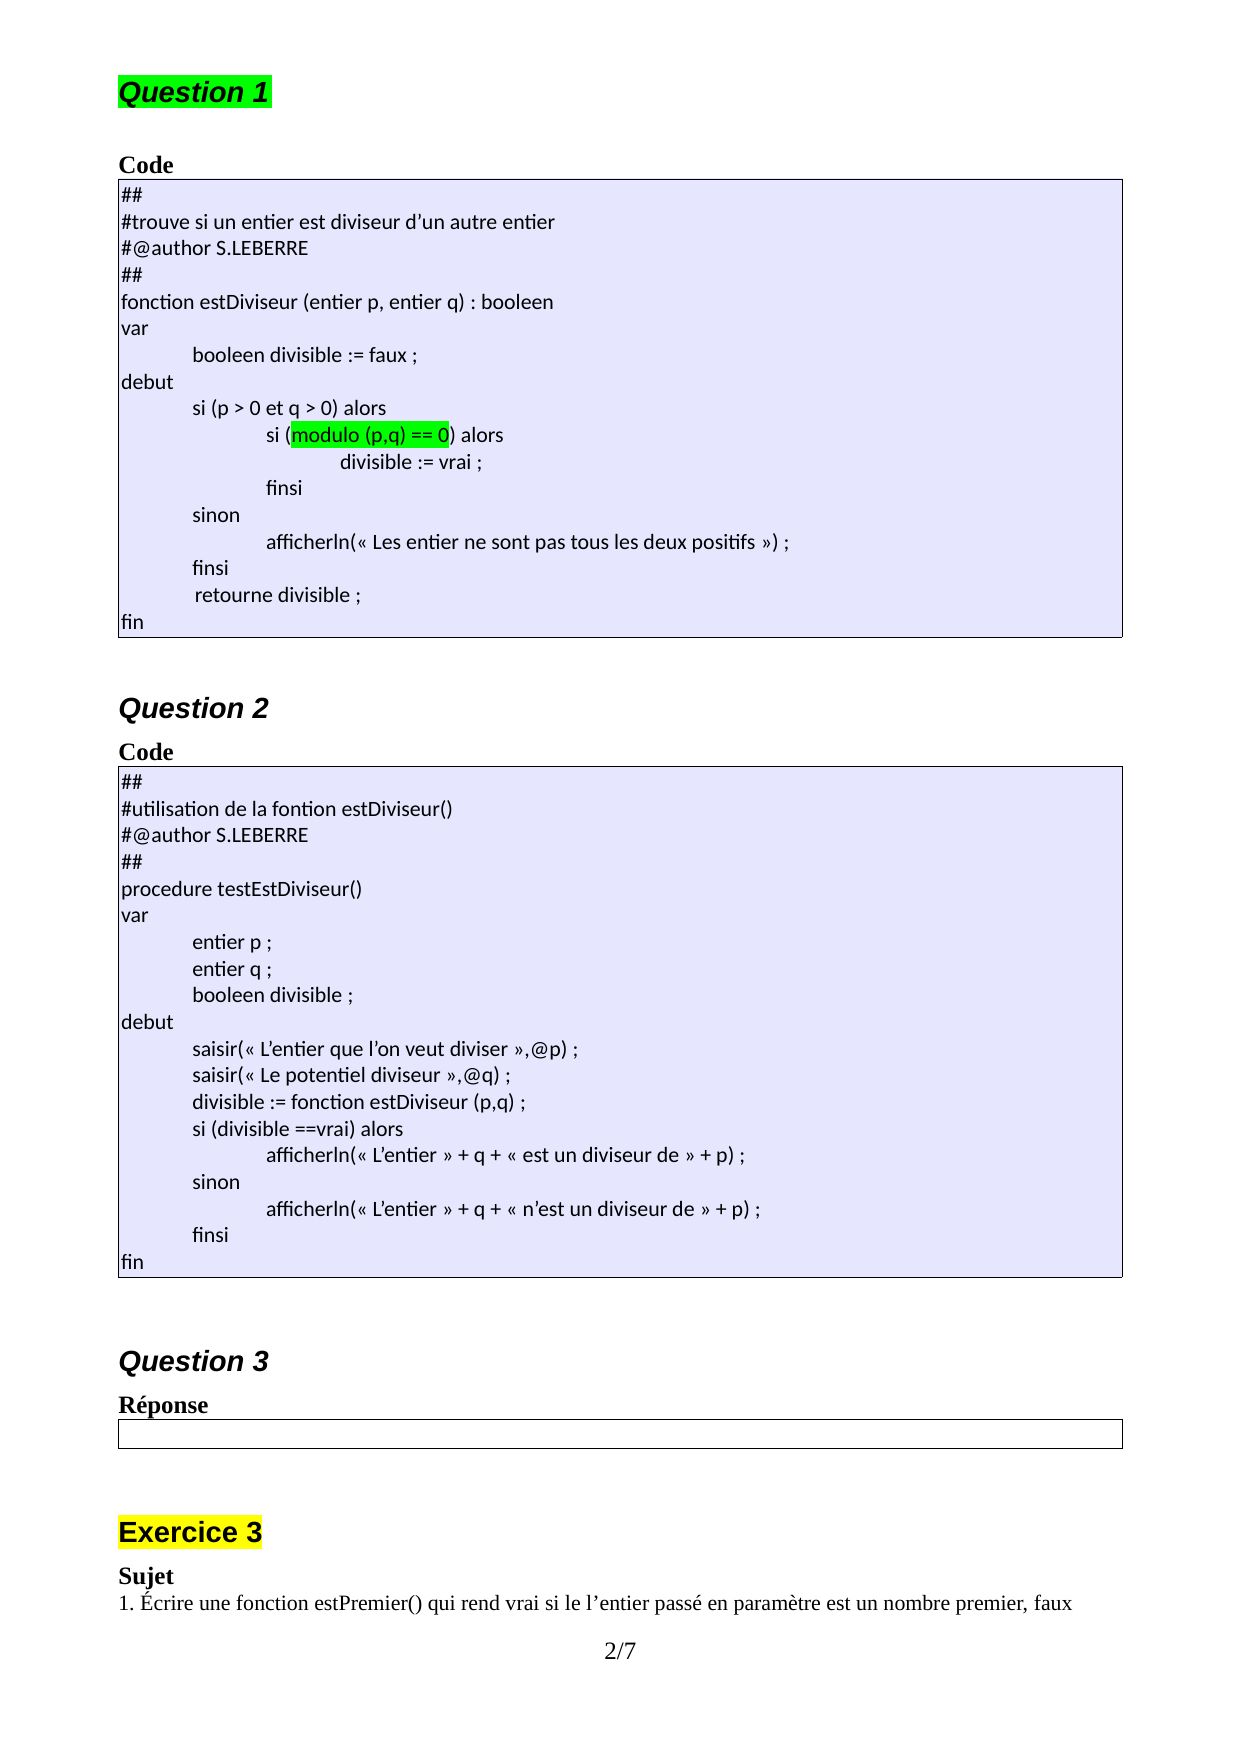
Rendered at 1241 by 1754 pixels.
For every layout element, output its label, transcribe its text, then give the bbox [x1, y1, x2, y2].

text Sujet [118, 1561, 1122, 1590]
text saisir(« Le potentiel diviseur »,@q) ; [119, 1059, 1122, 1086]
subtitle Exercice 3 [118, 1515, 1122, 1549]
text ## [119, 846, 1122, 872]
text entier q ; [119, 952, 1122, 979]
text divisible := fonction estDiviseur (p,q) ; [119, 1086, 1122, 1112]
text fonction estDiviseur (entier p, entier q) : booleen [119, 285, 1122, 312]
text afficherln(« Les entier ne sont pas tous les deux positifs ») ; [119, 525, 1122, 552]
text fin [119, 605, 1122, 637]
text ## [119, 767, 1122, 792]
text retourne divisible ; [119, 578, 1122, 605]
text entier p ; [119, 926, 1122, 952]
text booleen divisible := faux ; [119, 338, 1122, 365]
text si (p > 0 et q > 0) alors [119, 392, 1122, 418]
text debut [119, 365, 1122, 392]
text saisir(« L’entier que l’on veut diviser »,@p) ; [119, 1032, 1122, 1059]
text Code [118, 737, 1122, 766]
text divisible := vrai ; [119, 445, 1122, 472]
text afficherln(« L’entier » + q + « est un diviseur de » + p) ; [119, 1139, 1122, 1166]
subtitle Question 3 [118, 1344, 1122, 1377]
text si (modulo (p,q) == 0) alors [119, 418, 1122, 445]
text sinon [119, 1166, 1122, 1192]
text debut [119, 1006, 1122, 1032]
text #@author S.LEBERRE [119, 819, 1122, 846]
text finsi [119, 472, 1122, 498]
text ## [119, 258, 1122, 285]
text Réponse [118, 1390, 1122, 1418]
text #@author S.LEBERRE [119, 232, 1122, 258]
text finsi [119, 1219, 1122, 1246]
text ## [119, 180, 1122, 205]
text finsi [119, 552, 1122, 578]
text var [119, 899, 1122, 926]
text 1. Écrire une fonction estPremier() qui rend vrai si le l’entier passé en paramètre est un nombre premier, faux [118, 1590, 1122, 1615]
text #trouve si un entier est diviseur d’un autre entier [119, 205, 1122, 232]
text afficherln(« L’entier » + q + « n’est un diviseur de » + p) ; [119, 1192, 1122, 1219]
text var [119, 312, 1122, 338]
text Code [118, 150, 1122, 178]
text fin [119, 1246, 1122, 1277]
text procedure testEstDiviseur() [119, 872, 1122, 899]
subtitle Question 2 [118, 691, 1122, 724]
text booleen divisible ; [119, 979, 1122, 1006]
text sinon [119, 498, 1122, 525]
text #utilisation de la fontion estDiviseur() [119, 792, 1122, 819]
subtitle Question 1 [118, 75, 1122, 108]
text si (divisible ==vrai) alors [119, 1112, 1122, 1139]
